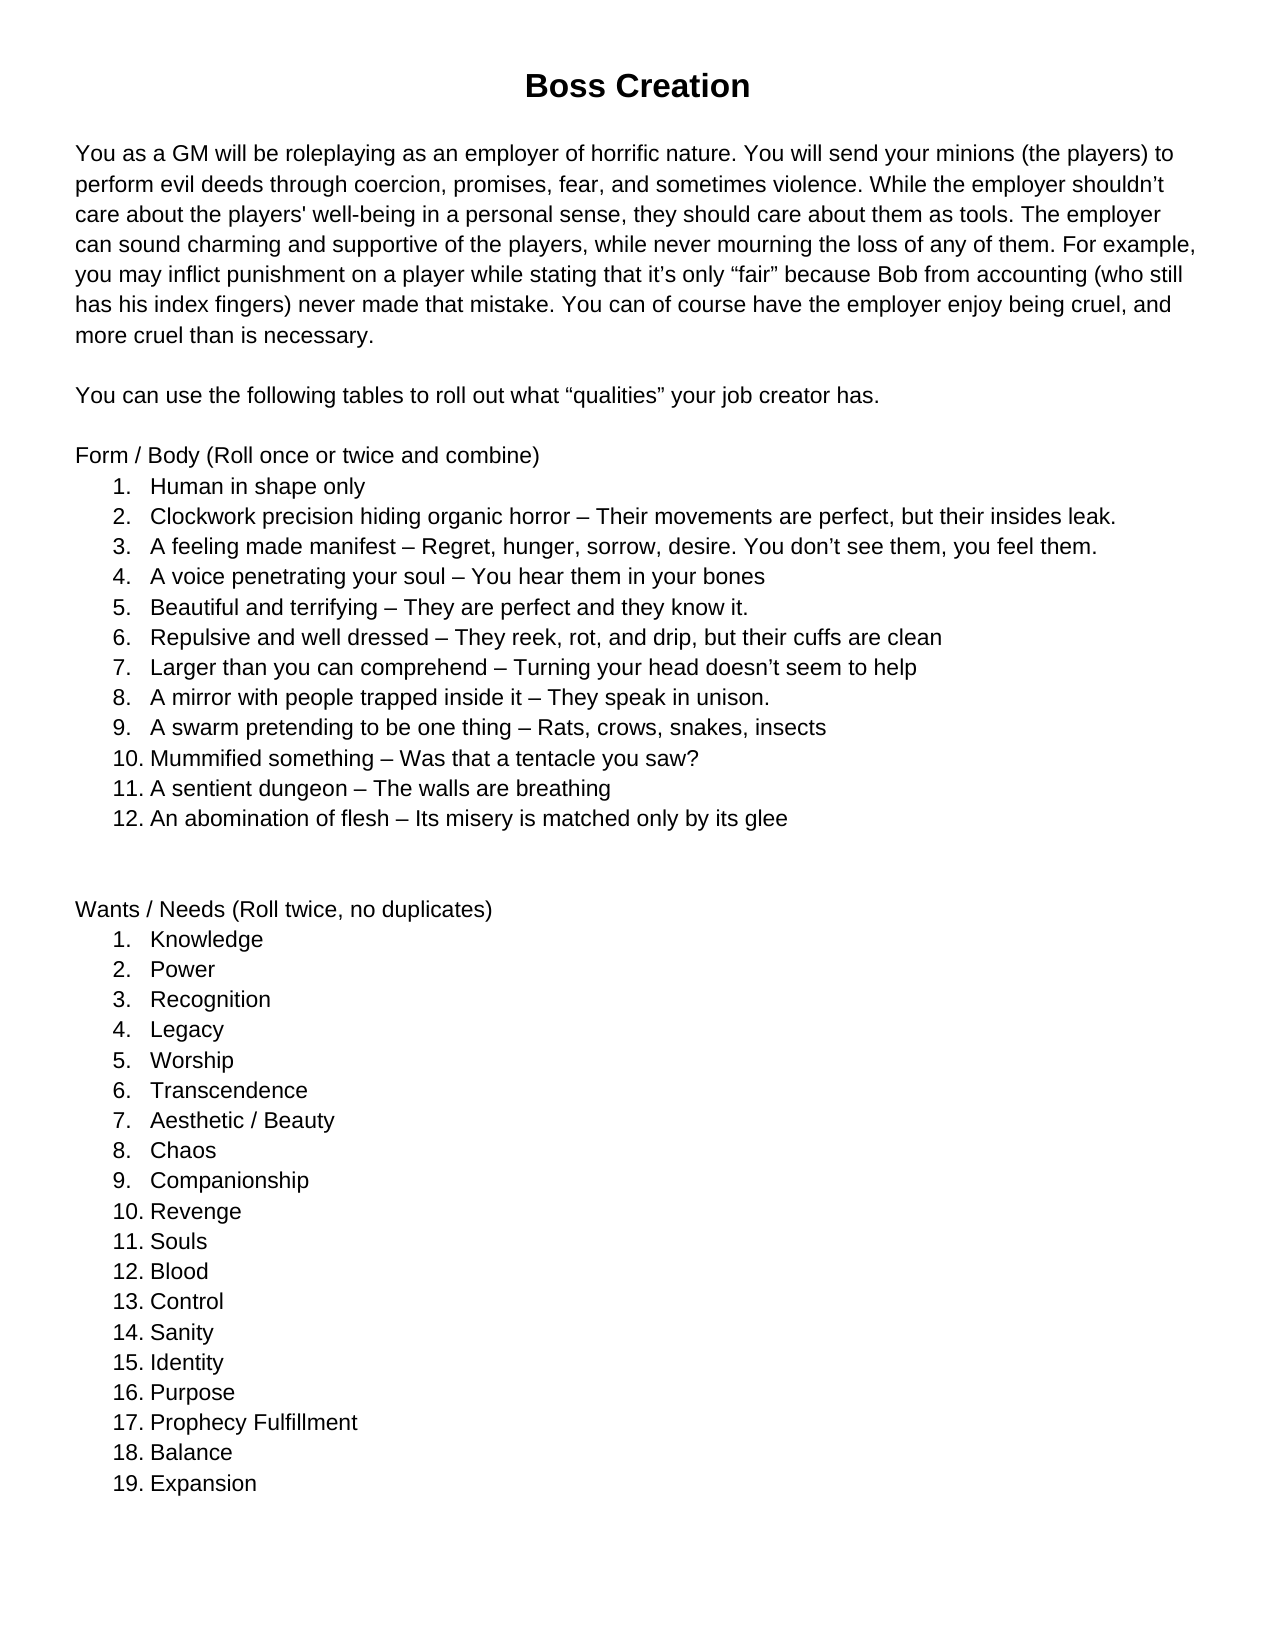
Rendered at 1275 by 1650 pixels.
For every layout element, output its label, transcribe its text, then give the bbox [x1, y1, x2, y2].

list Expansion [112, 1469, 1200, 1496]
list Mummified something – Was that a tentacle you saw? [112, 744, 1200, 771]
list Control [112, 1288, 1200, 1314]
list Souls [112, 1228, 1200, 1254]
list Sanity [112, 1318, 1200, 1345]
list Chaos [112, 1137, 1200, 1163]
list Human in shape only [112, 473, 1200, 499]
list Legacy [112, 1016, 1200, 1043]
text Boss Creation [75, 66, 1200, 104]
list Transcendence [112, 1077, 1200, 1103]
list A swarm pretending to be one thing – Rats, crows, snakes, insects [112, 714, 1200, 741]
list Prophecy Fulfillment [112, 1409, 1200, 1435]
list Revenge [112, 1198, 1200, 1224]
list Recognition [112, 986, 1200, 1012]
list A sentient dungeon – The walls are breathing [112, 775, 1200, 801]
list Blood [112, 1258, 1200, 1284]
text You as a GM will be roleplaying as an employer of horrific nature. You will send your minions (the players) to perform evil deeds through coercion, promises, fear, and sometimes violence. While the employer shouldn’t care about the players' well-being in a personal sense, they should care about them as tools. The employer can sound charming and supportive of the players, while never mourning the loss of any of them. For example, you may inflict punishment on a player while stating that it’s only “fair” because Bob from accounting (who still has his index fingers) never made that mistake. You can of course have the employer enjoy being cruel, and more cruel than is necessary. [75, 140, 1200, 348]
text You can use the following tables to roll out what “qualities” your job creator has. [75, 382, 1200, 408]
list Power [112, 956, 1200, 982]
list Companionship [112, 1167, 1200, 1194]
list Repulsive and well dressed – They reek, rot, and drip, but their cuffs are clean [112, 624, 1200, 650]
list Aesthetic / Beauty [112, 1107, 1200, 1133]
list A feeling made manifest – Regret, hunger, sorrow, desire. You don’t see them, you feel them. [112, 533, 1200, 559]
list Beautiful and terrifying – They are perfect and they know it. [112, 593, 1200, 620]
list Knowledge [112, 926, 1200, 952]
list An abomination of flesh – Its misery is matched only by its glee [112, 805, 1200, 831]
list A mirror with people trapped inside it – They speak in unison. [112, 684, 1200, 710]
list Larger than you can comprehend – Turning your head doesn’t seem to help [112, 654, 1200, 680]
list Balance [112, 1439, 1200, 1466]
text Wants / Needs (Roll twice, no duplicates) [75, 896, 1200, 922]
list Identity [112, 1349, 1200, 1375]
list Clockwork precision hiding organic horror – Their movements are perfect, but their insides leak. [112, 503, 1200, 529]
text Form / Body (Roll once or twice and combine) [75, 442, 1200, 469]
list A voice penetrating your soul – You hear them in your bones [112, 563, 1200, 589]
list Purpose [112, 1379, 1200, 1405]
list Worship [112, 1047, 1200, 1073]
